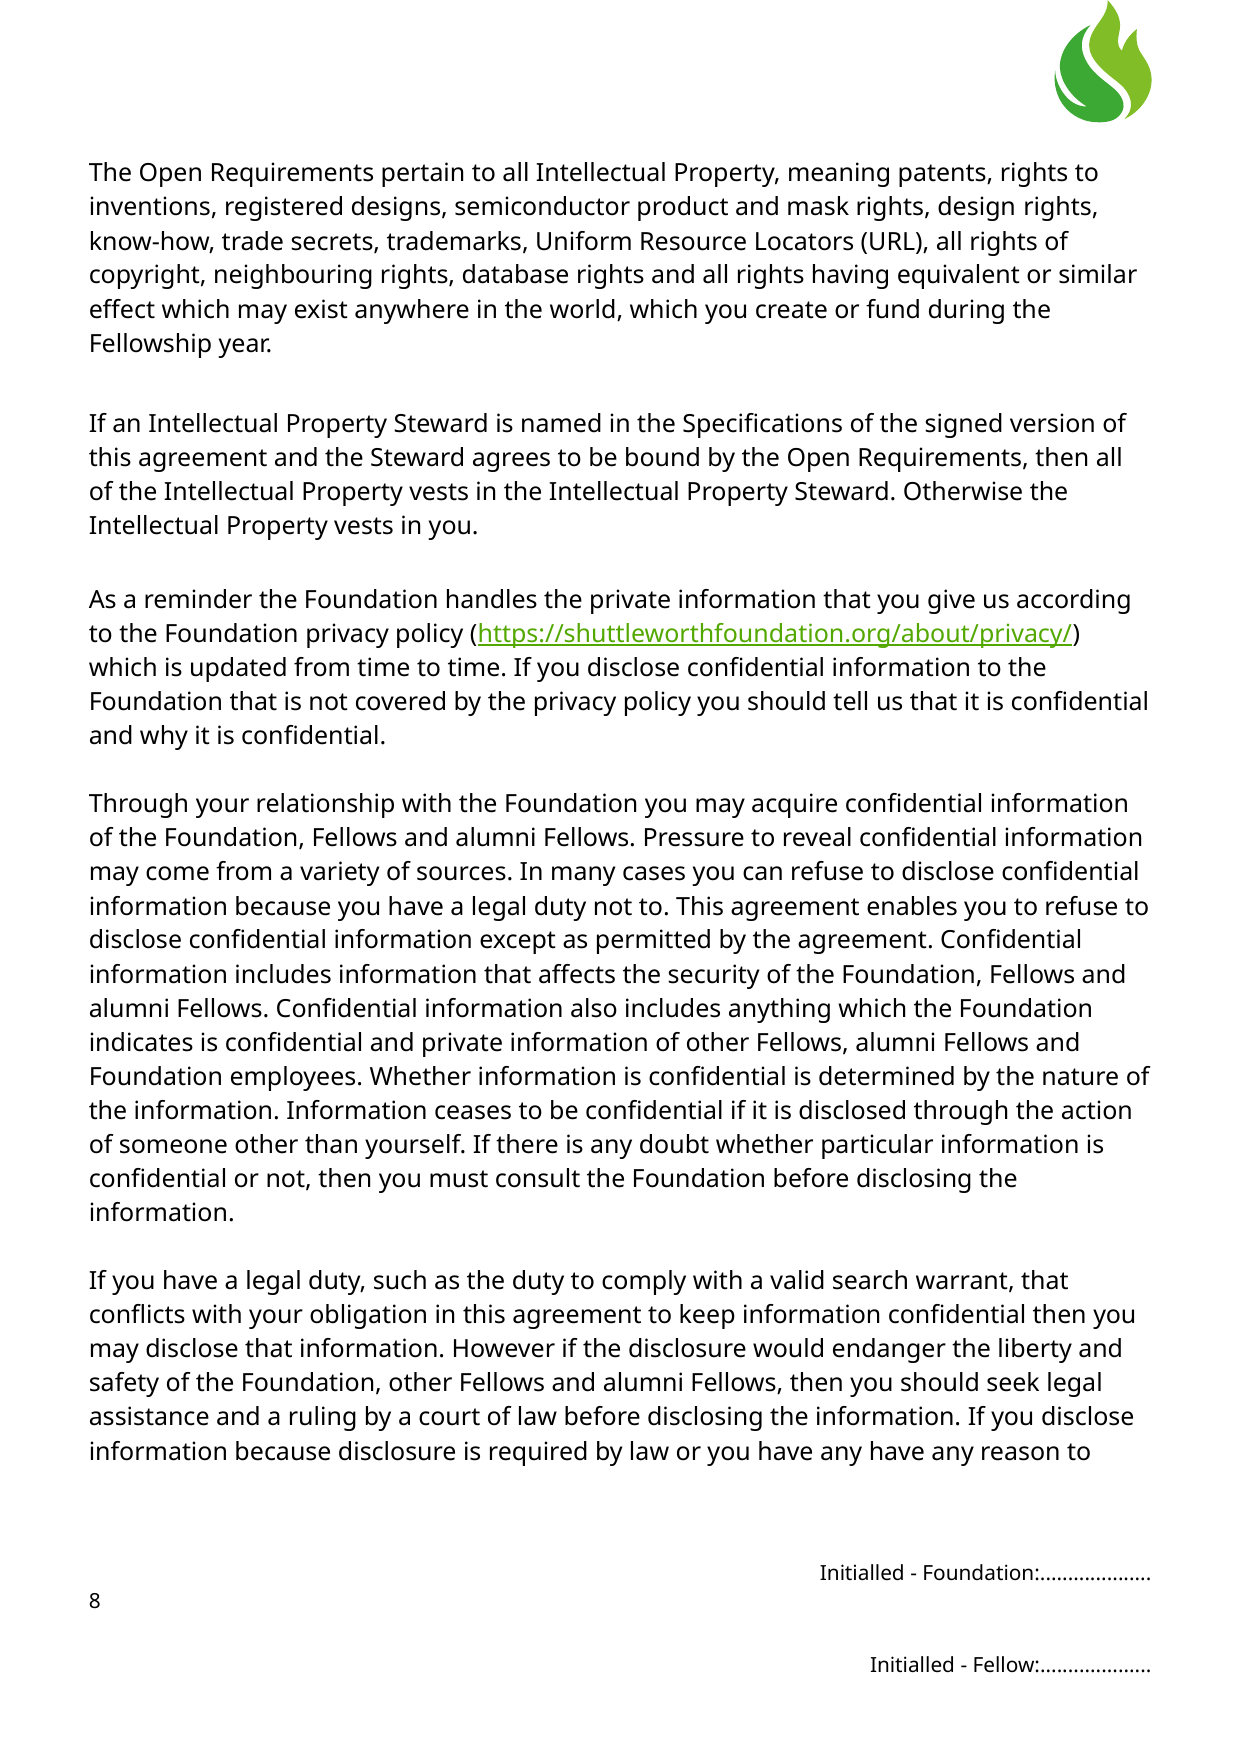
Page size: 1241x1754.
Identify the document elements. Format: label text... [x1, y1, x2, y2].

text As a reminder the Foundation handles the private information that you give us according to the Foundation privacy policy (https://shuttleworthfoundation.org/about/privacy/) which is updated from time to time. If you disclose confidential information to the Foundation that is not covered by the privacy policy you should tell us that it is confidential and why it is confidential. [88, 582, 1152, 752]
text The Open Requirements pertain to all Intellectual Property, meaning patents, rights to inventions, registered designs, semiconductor product and mask rights, design rights, know-how, trade secrets, trademarks, Uniform Resource Locators (URL), all rights of copyright, neighbouring rights, database rights and all rights having equivalent or similar effect which may exist anywhere in the world, which you create or fund during the Fellowship year. [88, 155, 1152, 359]
text Through your relationship with the Foundation you may acquire confidential information of the Foundation, Fellows and alumni Fellows. Pressure to reveal confidential information may come from a variety of sources. In many cases you can refuse to disclose confidential information because you have a legal duty not to. This agreement enables you to refuse to disclose confidential information except as permitted by the agreement. Confidential information includes information that affects the security of the Foundation, Fellows and alumni Fellows. Confidential information also includes anything which the Foundation indicates is confidential and private information of other Fellows, alumni Fellows and Foundation employees. Whether information is confidential is determined by the nature of the information. Information ceases to be confidential if it is disclosed through the action of someone other than yourself. If there is any doubt whether particular information is confidential or not, then you must consult the Foundation before disclosing the information. [88, 786, 1152, 1229]
text If you have a legal duty, such as the duty to comply with a valid search warrant, that conflicts with your obligation in this agreement to keep information confidential then you may disclose that information. However if the disclosure would endanger the liberty and safety of the Foundation, other Fellows and alumni Fellows, then you should seek legal assistance and a ruling by a court of law before disclosing the information. If you disclose information because disclosure is required by law or you have any have any reason to [88, 1263, 1152, 1467]
text If an Intellectual Property Steward is named in the Specifications of the signed version of this agreement and the Steward agrees to be bound by the Open Requirements, then all of the Intellectual Property vests in the Intellectual Property Steward. Otherwise the Intellectual Property vests in you. [88, 405, 1152, 542]
